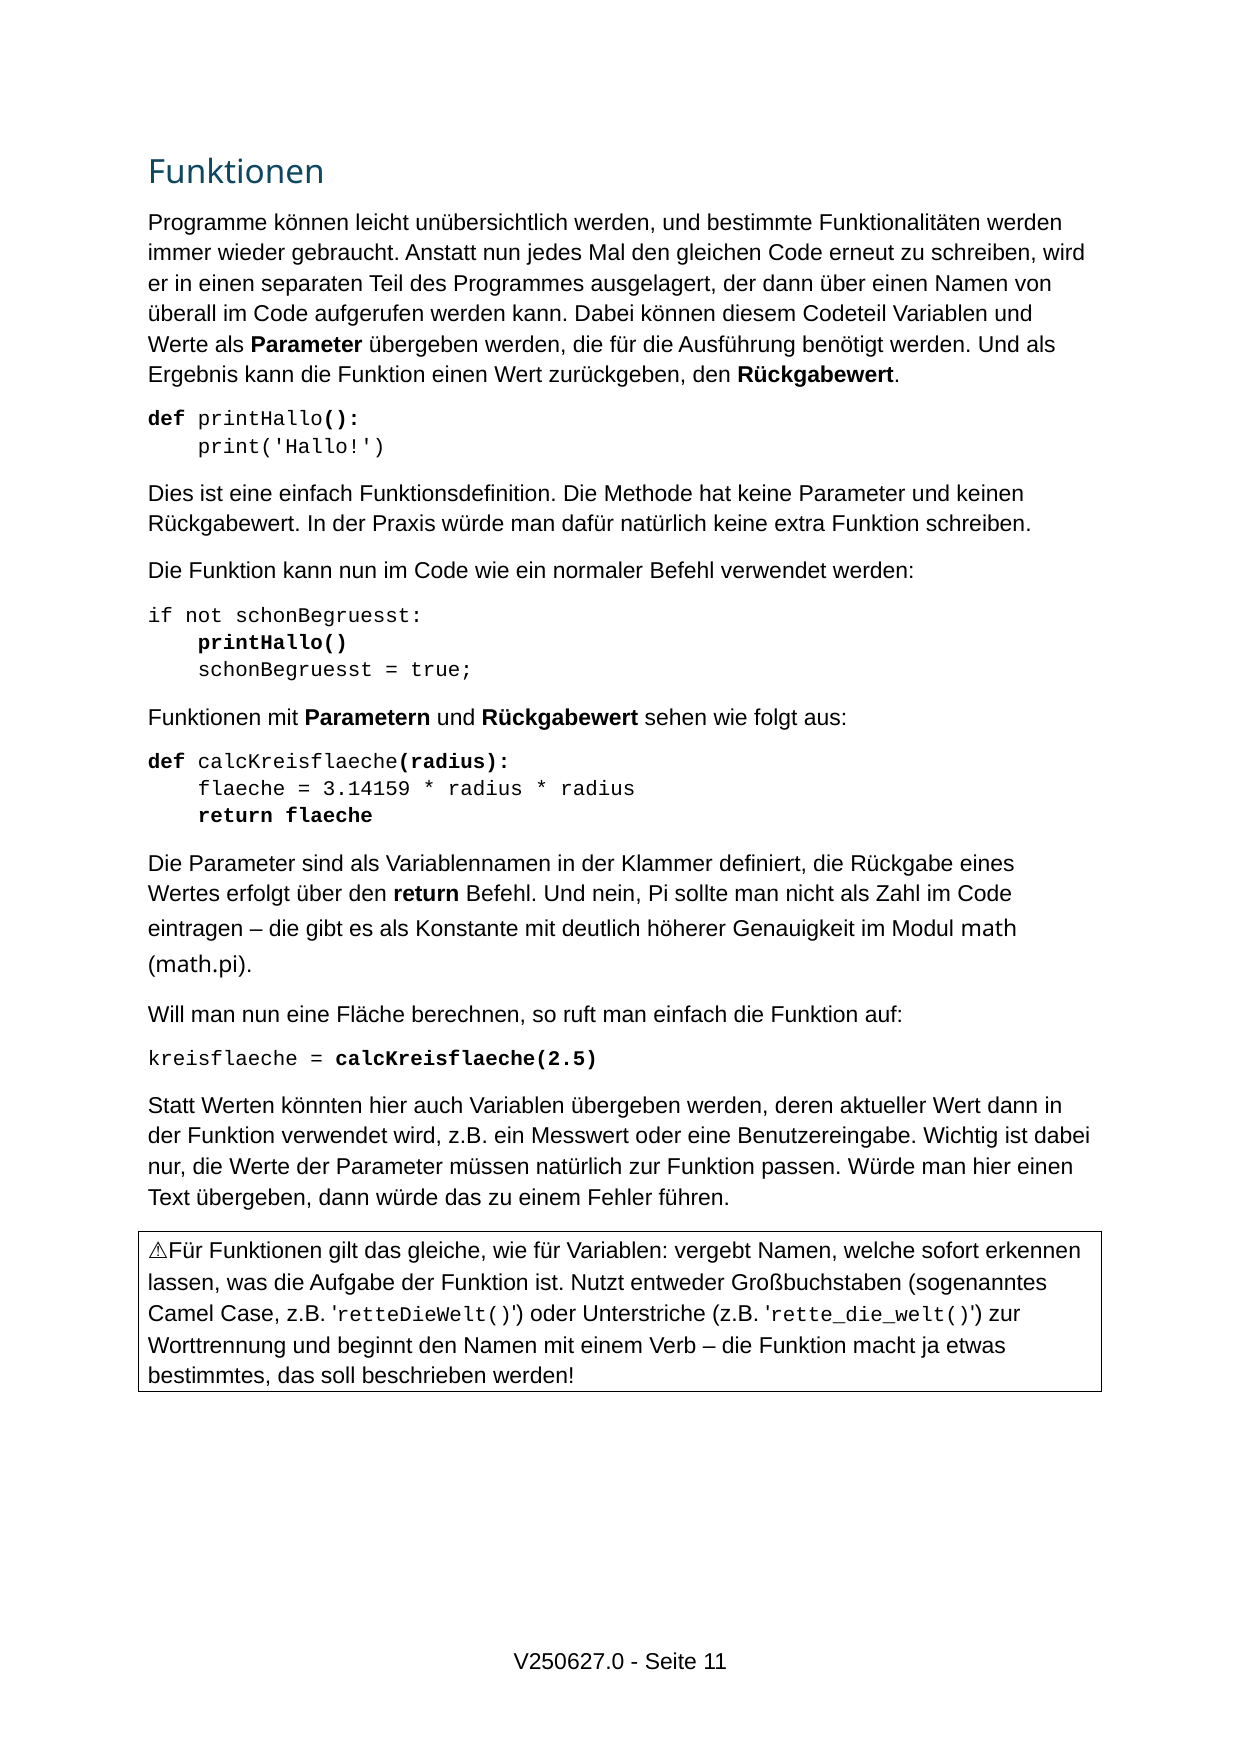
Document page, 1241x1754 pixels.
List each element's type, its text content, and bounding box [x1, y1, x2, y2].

text kreisflaeche = calcKreisflaeche(2.5) [148, 1048, 1093, 1071]
text if not schonBegruesst: printHallo() schonBegruesst = true; [148, 605, 1093, 683]
text Dies ist eine einfach Funktionsdefinition. Die Methode hat keine Parameter und keinen Rückgabewert. In der Praxis würde man dafür natürlich keine extra Funktion schreiben. [148, 480, 1093, 537]
text def printHallo(): print('Hallo!') [148, 408, 1093, 459]
text Die Funktion kann nun im Code wie ein normaler Befehl verwendet werden: [148, 557, 1093, 584]
text Statt Werten könnten hier auch Variablen übergeben werden, deren aktueller Wert dann in der Funktion verwendet wird, z.B. ein Messwert oder eine Benutzereingabe. Wichtig ist dabei nur, die Werte der Parameter müssen natürlich zur Funktion passen. Würde man hier einen Text übergeben, dann würde das zu einem Fehler führen. [148, 1092, 1093, 1210]
text Programme können leicht unübersichtlich werden, und bestimmte Funktionalitäten werden immer wieder gebraucht. Anstatt nun jedes Mal den gleichen Code erneut zu schreiben, wird er in einen separaten Teil des Programmes ausgelagert, der dann über einen Namen von überall im Code aufgerufen werden kann. Dabei können diesem Codeteil Variablen und Werte als Parameter übergeben werden, die für die Ausführung benötigt werden. Und als Ergebnis kann die Funktion einen Wert zurückgeben, den Rückgabewert. [148, 208, 1093, 387]
text Die Parameter sind als Variablennamen in der Klammer definiert, die Rückgabe eines Wertes erfolgt über den return Befehl. Und nein, Pi sollte man nicht als Zahl im Code eintragen – die gibt es als Konstante mit deutlich höherer Genauigkeit im Modul math (math.pi). [148, 849, 1093, 979]
text def calcKreisflaeche(radius): flaeche = 3.14159 * radius * radius return flaeche [148, 751, 1093, 829]
text ⚠️Für Funktionen gilt das gleiche, wie für Variablen: vergebt Namen, welche sofort erkennen lassen, was die Aufgabe der Funktion ist. Nutzt entweder Großbuchstaben (sogenanntes Camel Case, z.B. 'retteDieWelt()') oder Unterstriche (z.B. 'rette_die_welt()') zur Worttrennung und beginnt den Namen mit einem Verb – die Funktion macht ja etwas bestimmtes, das soll beschrieben werden! [139, 1232, 1101, 1391]
text Funktionen mit Parametern und Rückgabewert sehen wie folgt aus: [148, 703, 1093, 730]
text Will man nun eine Fläche berechnen, so ruft man einfach die Funktion auf: [148, 1001, 1093, 1027]
subtitle Funktionen [148, 148, 1093, 193]
